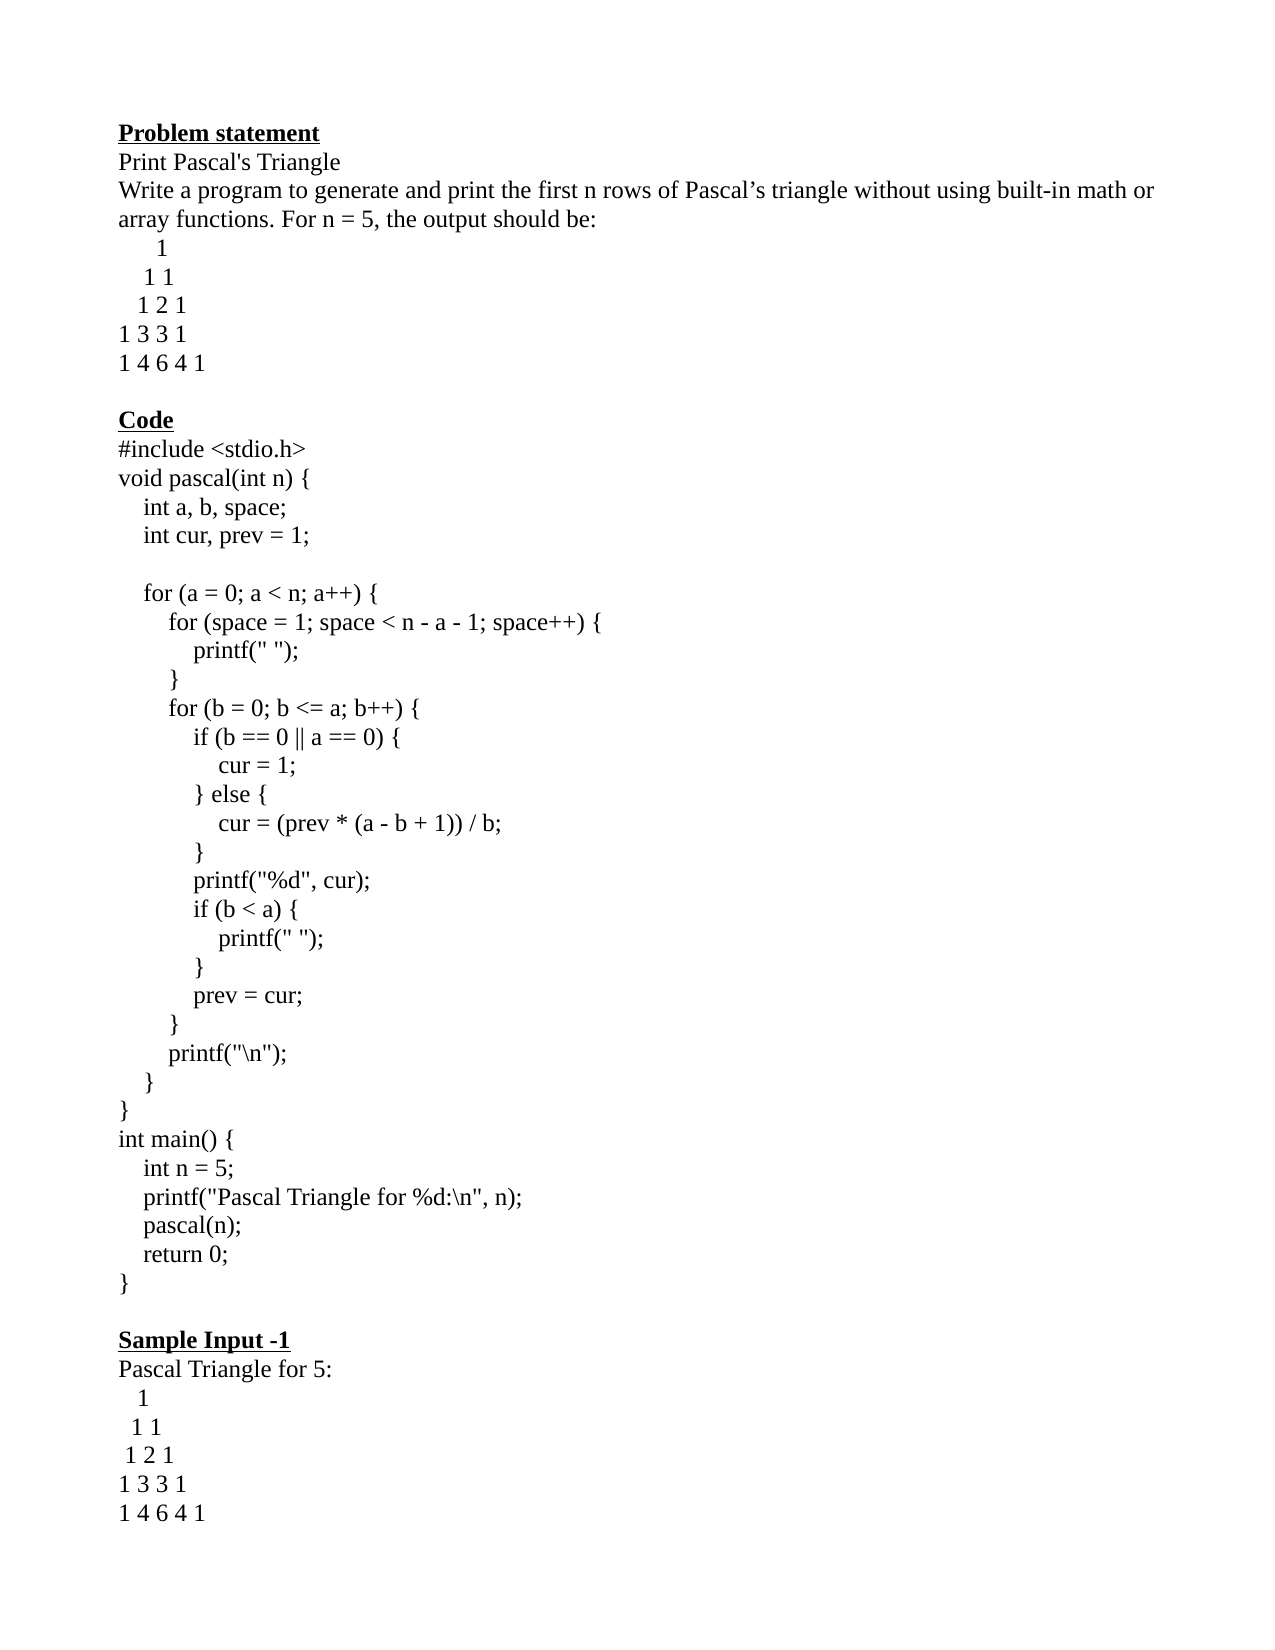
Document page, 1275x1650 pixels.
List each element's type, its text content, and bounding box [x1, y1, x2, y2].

text int n = 5; [118, 1153, 1157, 1182]
text 1 3 3 1 [118, 319, 1157, 348]
text 1 1 [118, 262, 1157, 291]
text if (b == 0 || a == 0) { [118, 722, 1157, 751]
text int cur, prev = 1; [118, 521, 1157, 549]
text int main() { [118, 1124, 1157, 1153]
text } [118, 664, 1157, 693]
text Code [118, 406, 1157, 434]
text int a, b, space; [118, 492, 1157, 521]
text cur = (prev * (a - b + 1)) / b; [118, 808, 1157, 837]
text for (b = 0; b <= a; b++) { [118, 693, 1157, 722]
text Print Pascal's Triangle [118, 147, 1157, 176]
text printf("Pascal Triangle for %d:\n", n); [118, 1182, 1157, 1211]
text } [118, 1268, 1157, 1297]
text 1 4 6 4 1 [118, 348, 1157, 377]
text } [118, 1009, 1157, 1038]
text Problem statement [118, 118, 1157, 147]
text if (b < a) { [118, 894, 1157, 923]
text 1 1 [118, 1412, 1157, 1441]
text } [118, 952, 1157, 981]
text for (space = 1; space < n - a - 1; space++) { [118, 607, 1157, 636]
text array functions. For n = 5, the output should be: [118, 204, 1157, 233]
text 1 2 1 [118, 291, 1157, 319]
text 1 2 1 [118, 1441, 1157, 1469]
text void pascal(int n) { [118, 463, 1157, 492]
text Write a program to generate and print the first n rows of Pascal’s triangle without using built-in math or [118, 176, 1157, 204]
text for (a = 0; a < n; a++) { [118, 578, 1157, 607]
text printf("%d", cur); [118, 866, 1157, 894]
text return 0; [118, 1239, 1157, 1268]
text prev = cur; [118, 981, 1157, 1009]
text pascal(n); [118, 1211, 1157, 1239]
text 1 3 3 1 [118, 1469, 1157, 1498]
text printf("\n"); [118, 1038, 1157, 1067]
text } else { [118, 779, 1157, 808]
text #include <stdio.h> [118, 434, 1157, 463]
text 1 4 6 4 1 [118, 1498, 1157, 1527]
text cur = 1; [118, 751, 1157, 779]
text printf(" "); [118, 636, 1157, 664]
text Sample Input -1 [118, 1326, 1157, 1354]
text 1 [118, 233, 1157, 262]
text Pascal Triangle for 5: [118, 1354, 1157, 1383]
text } [118, 837, 1157, 866]
text 1 [118, 1383, 1157, 1412]
text printf(" "); [118, 923, 1157, 952]
text } [118, 1067, 1157, 1096]
text } [118, 1096, 1157, 1124]
